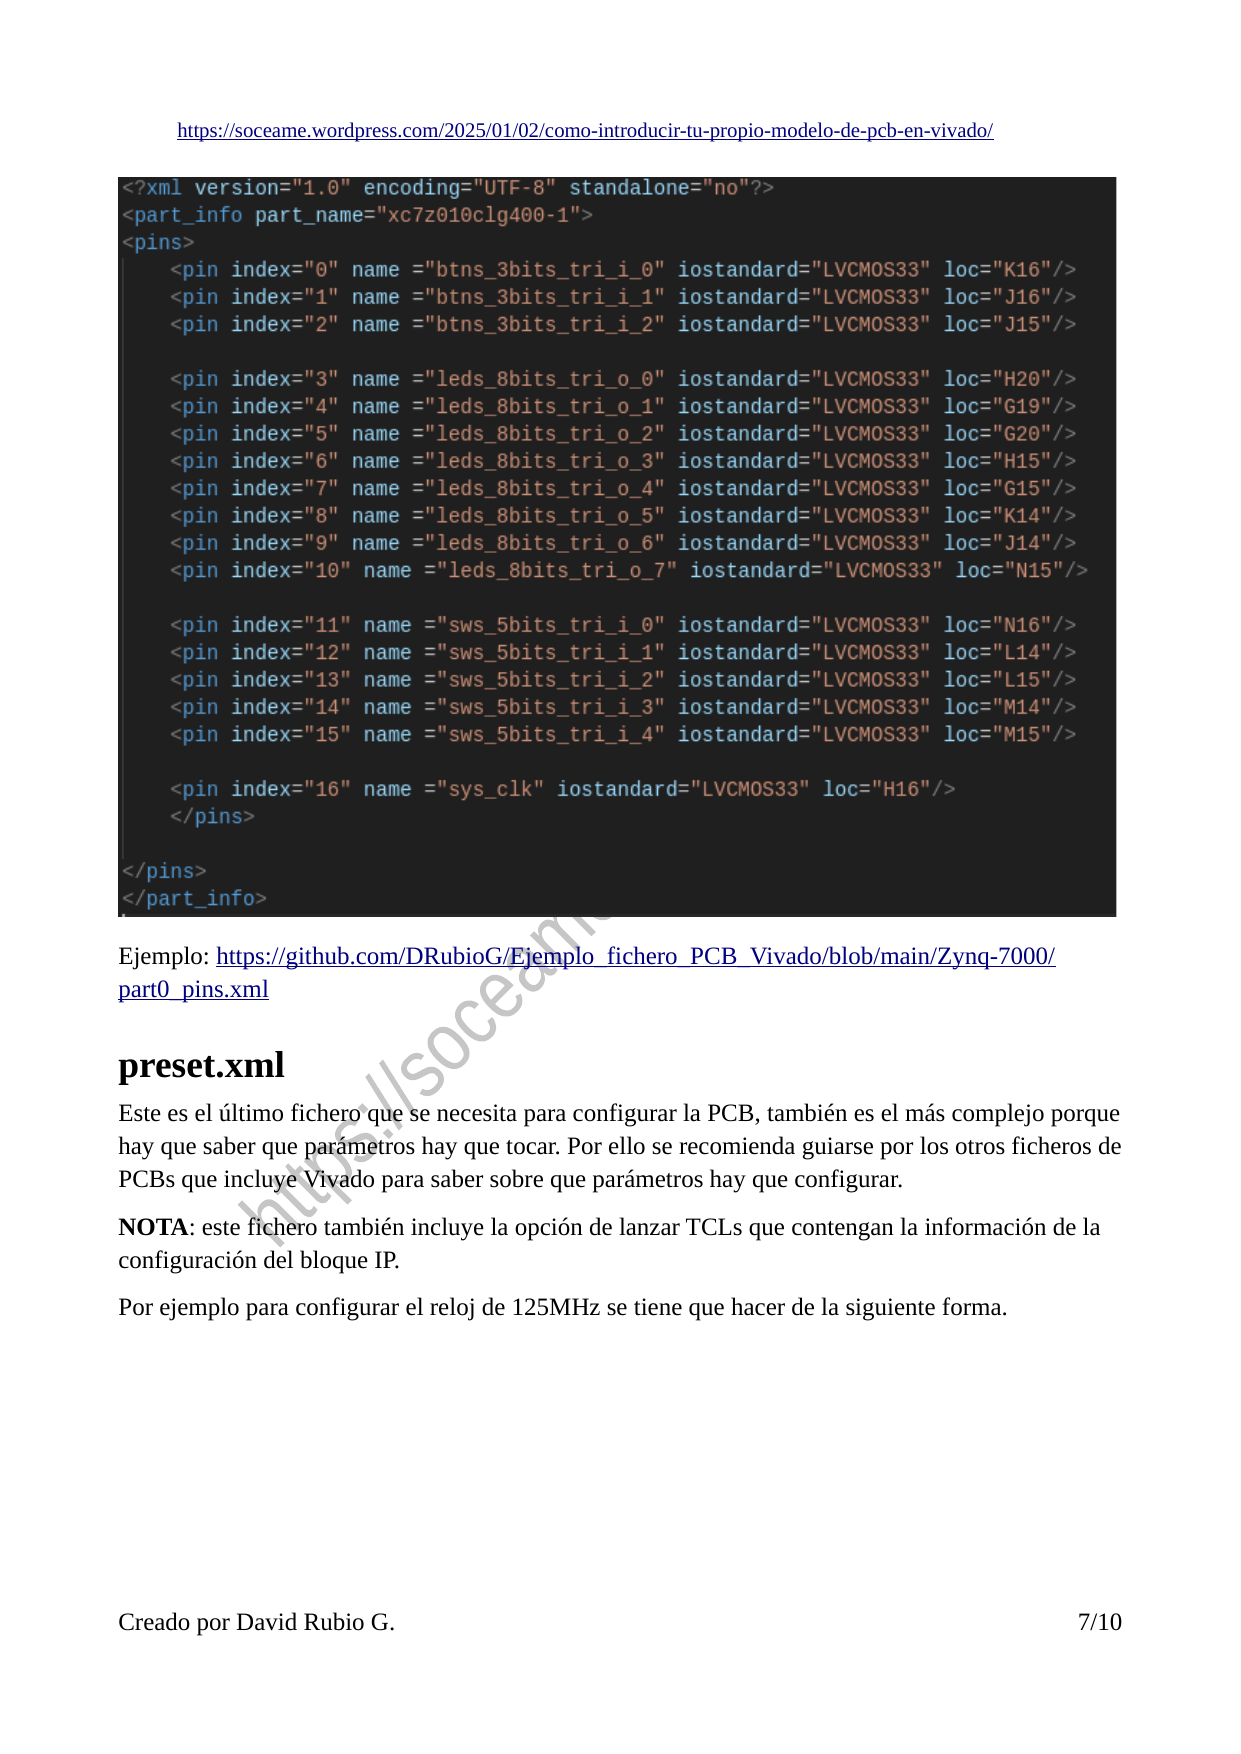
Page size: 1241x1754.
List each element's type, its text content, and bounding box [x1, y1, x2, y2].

text NOTA: este fichero también incluye la opción de lanzar TCLs que contengan la información de la configuración del bloque IP. [118, 1212, 1122, 1273]
picture [118, 177, 1117, 917]
text Este es el último fichero que se necesita para configurar la PCB, también es el más complejo porque hay que saber que parámetros hay que tocar. Por ello se recomienda guiarse por los otros ficheros de PCBs que incluye Vivado para saber sobre que parámetros hay que configurar. [118, 1098, 1122, 1193]
subtitle preset.xml [118, 1042, 1122, 1086]
text Por ejemplo para configurar el reloj de 125MHz se tiene que hacer de la siguiente forma. [118, 1292, 1122, 1321]
text Ejemplo: https://github.com/DRubioG/Ejemplo_fichero_PCB_Vivado/blob/main/Zynq-7000/part0_pins.xml [118, 941, 1122, 1003]
